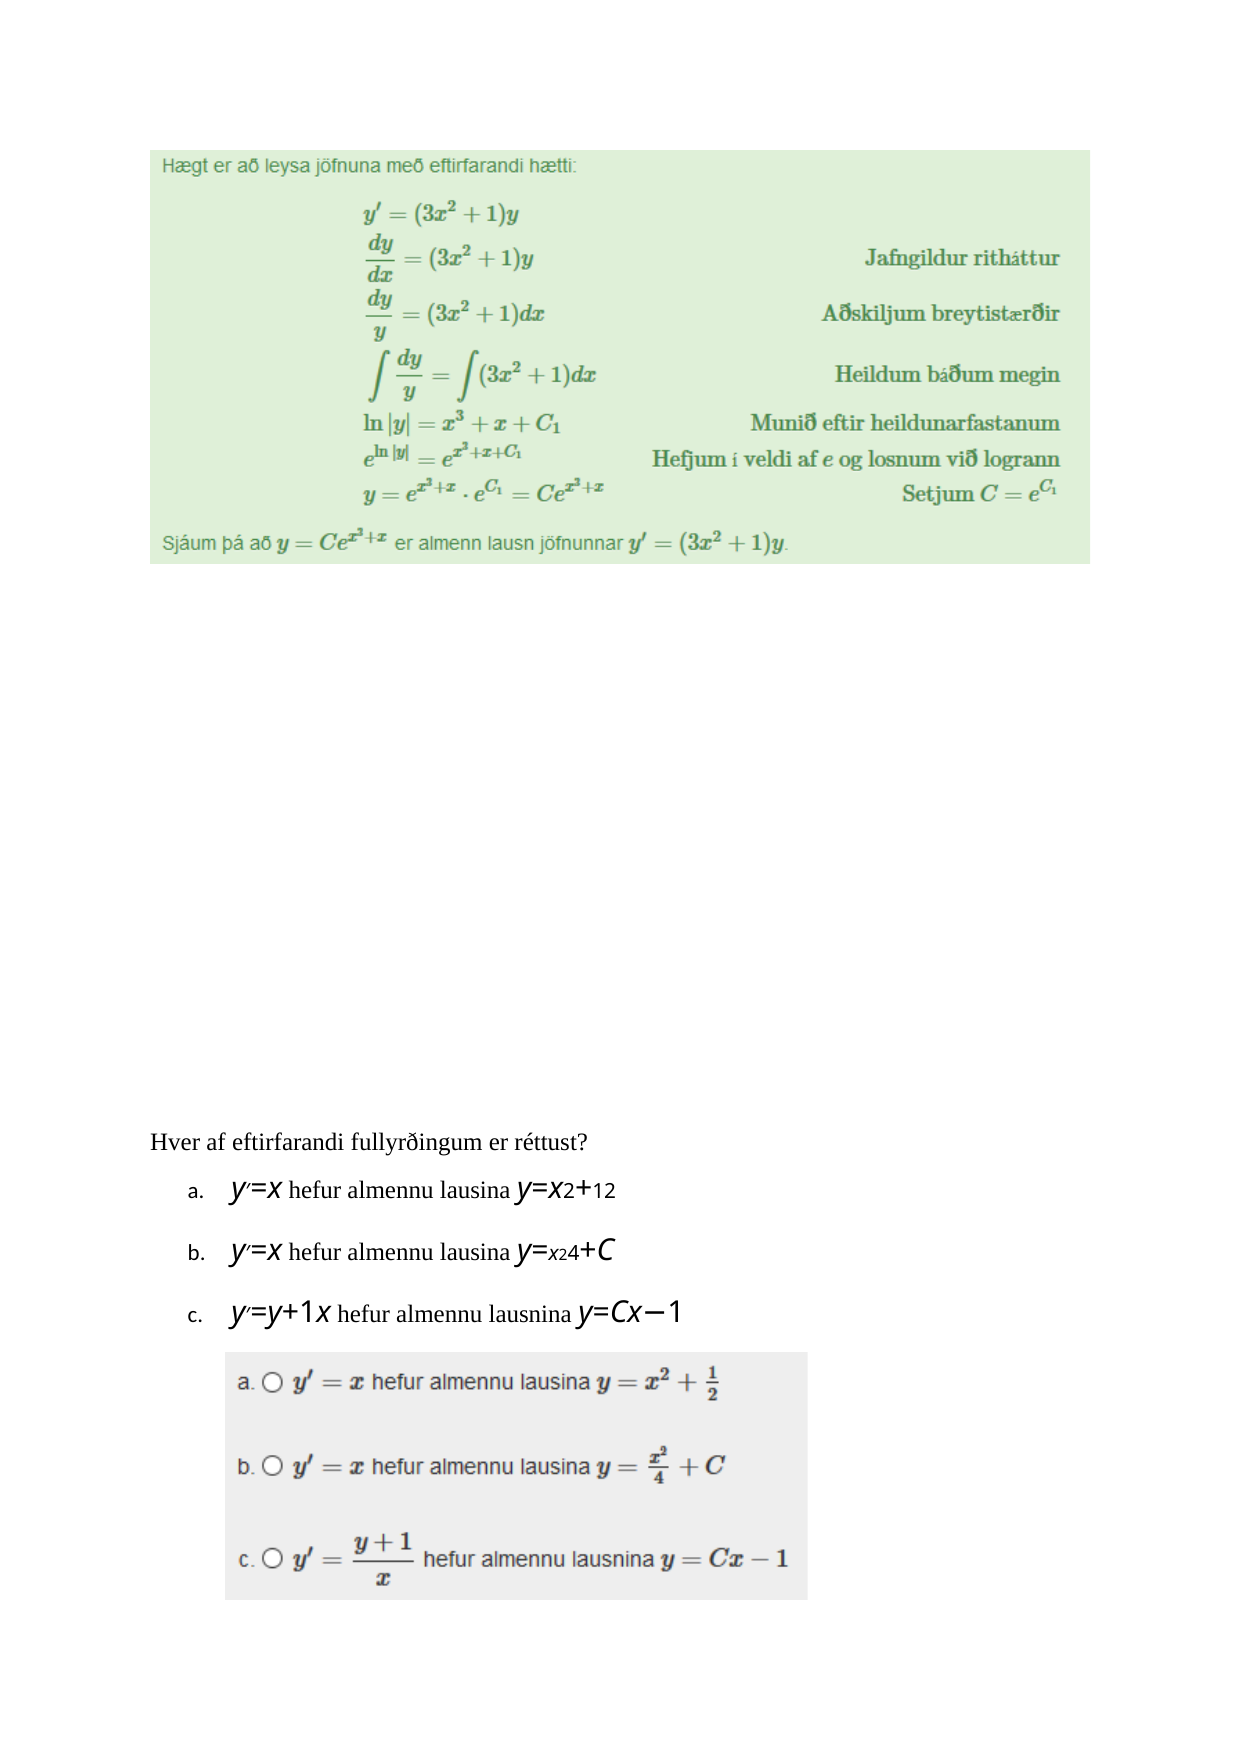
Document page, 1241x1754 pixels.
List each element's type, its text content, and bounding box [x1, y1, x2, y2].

text Hver af eftirfarandi fullyrðingum er réttust? [150, 1127, 1090, 1156]
list y′=x hefur almennu lausina y=x24+C [187, 1228, 1090, 1269]
picture [225, 1352, 808, 1600]
list y′=x hefur almennu lausina y=x2+12 [187, 1166, 1090, 1207]
picture [150, 150, 1091, 564]
list y′=y+1x hefur almennu lausnina y=Cx−1 [187, 1290, 1090, 1331]
